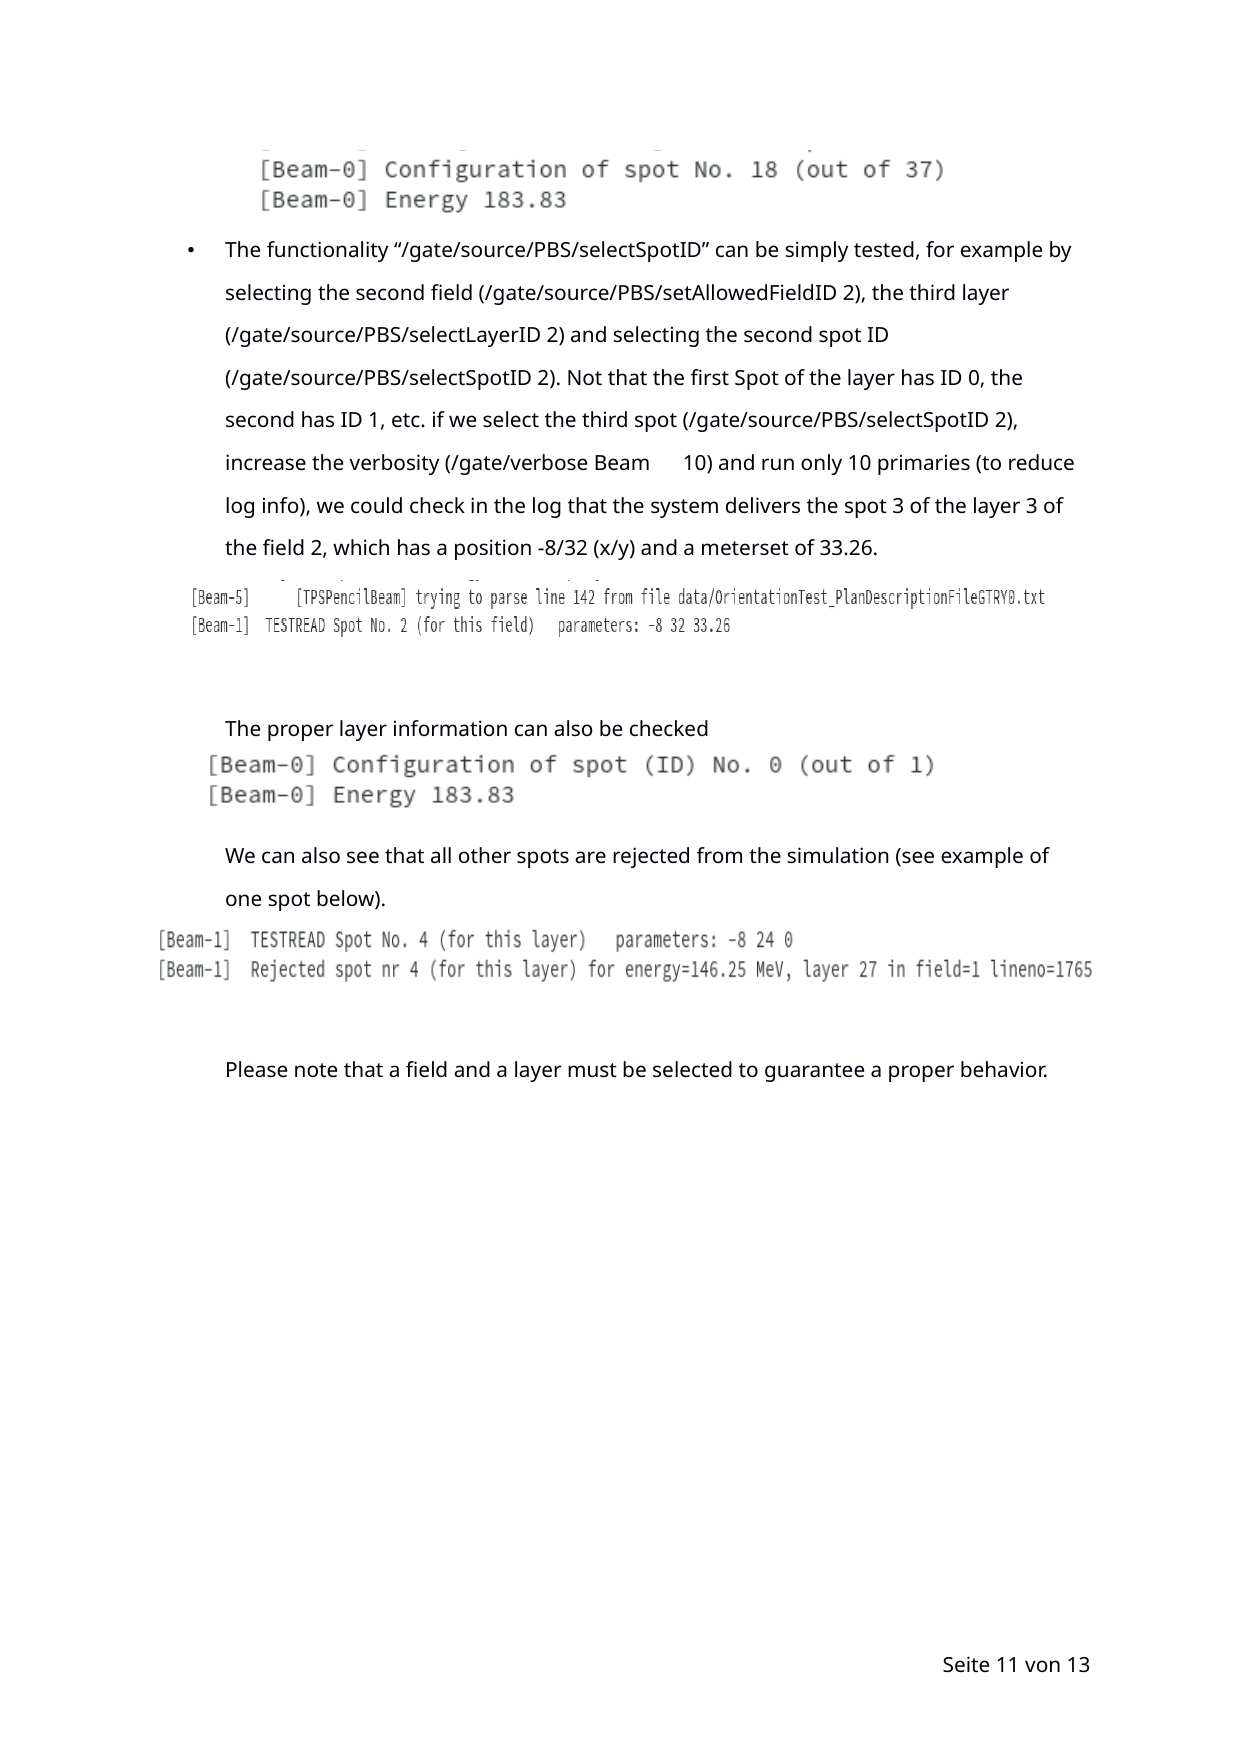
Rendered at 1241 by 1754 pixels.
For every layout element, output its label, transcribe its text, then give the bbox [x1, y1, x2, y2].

list The functionality “/gate/source/PBS/selectSpotID” can be simply tested, for example by selecting the second field (/gate/source/PBS/setAllowedFieldID 2), the third layer (/gate/source/PBS/selectLayerID 2) and selecting the second spot ID (/gate/source/PBS/selectSpotID 2). Not that the first Spot of the layer has ID 0, the second has ID 1, etc. if we select the third spot (/gate/source/PBS/selectSpotID 2), increase the verbosity (/gate/verbose Beam 10) and run only 10 primaries (to reduce log info), we could check in the log that the system delivers the spot 3 of the layer 3 of the field 2, which has a position -8/32 (x/y) and a meterset of 33.26. [187, 235, 1090, 562]
list Please note that a field and a layer must be selected to guarantee a proper behavior. [187, 1055, 1090, 1084]
picture [209, 750, 941, 814]
picture [189, 580, 1055, 643]
list We can also see that all other spots are rejected from the simulation (see example of one spot below). [187, 842, 1090, 913]
list The proper layer information can also be checked [187, 714, 1090, 742]
picture [258, 150, 982, 219]
picture [156, 924, 1097, 985]
